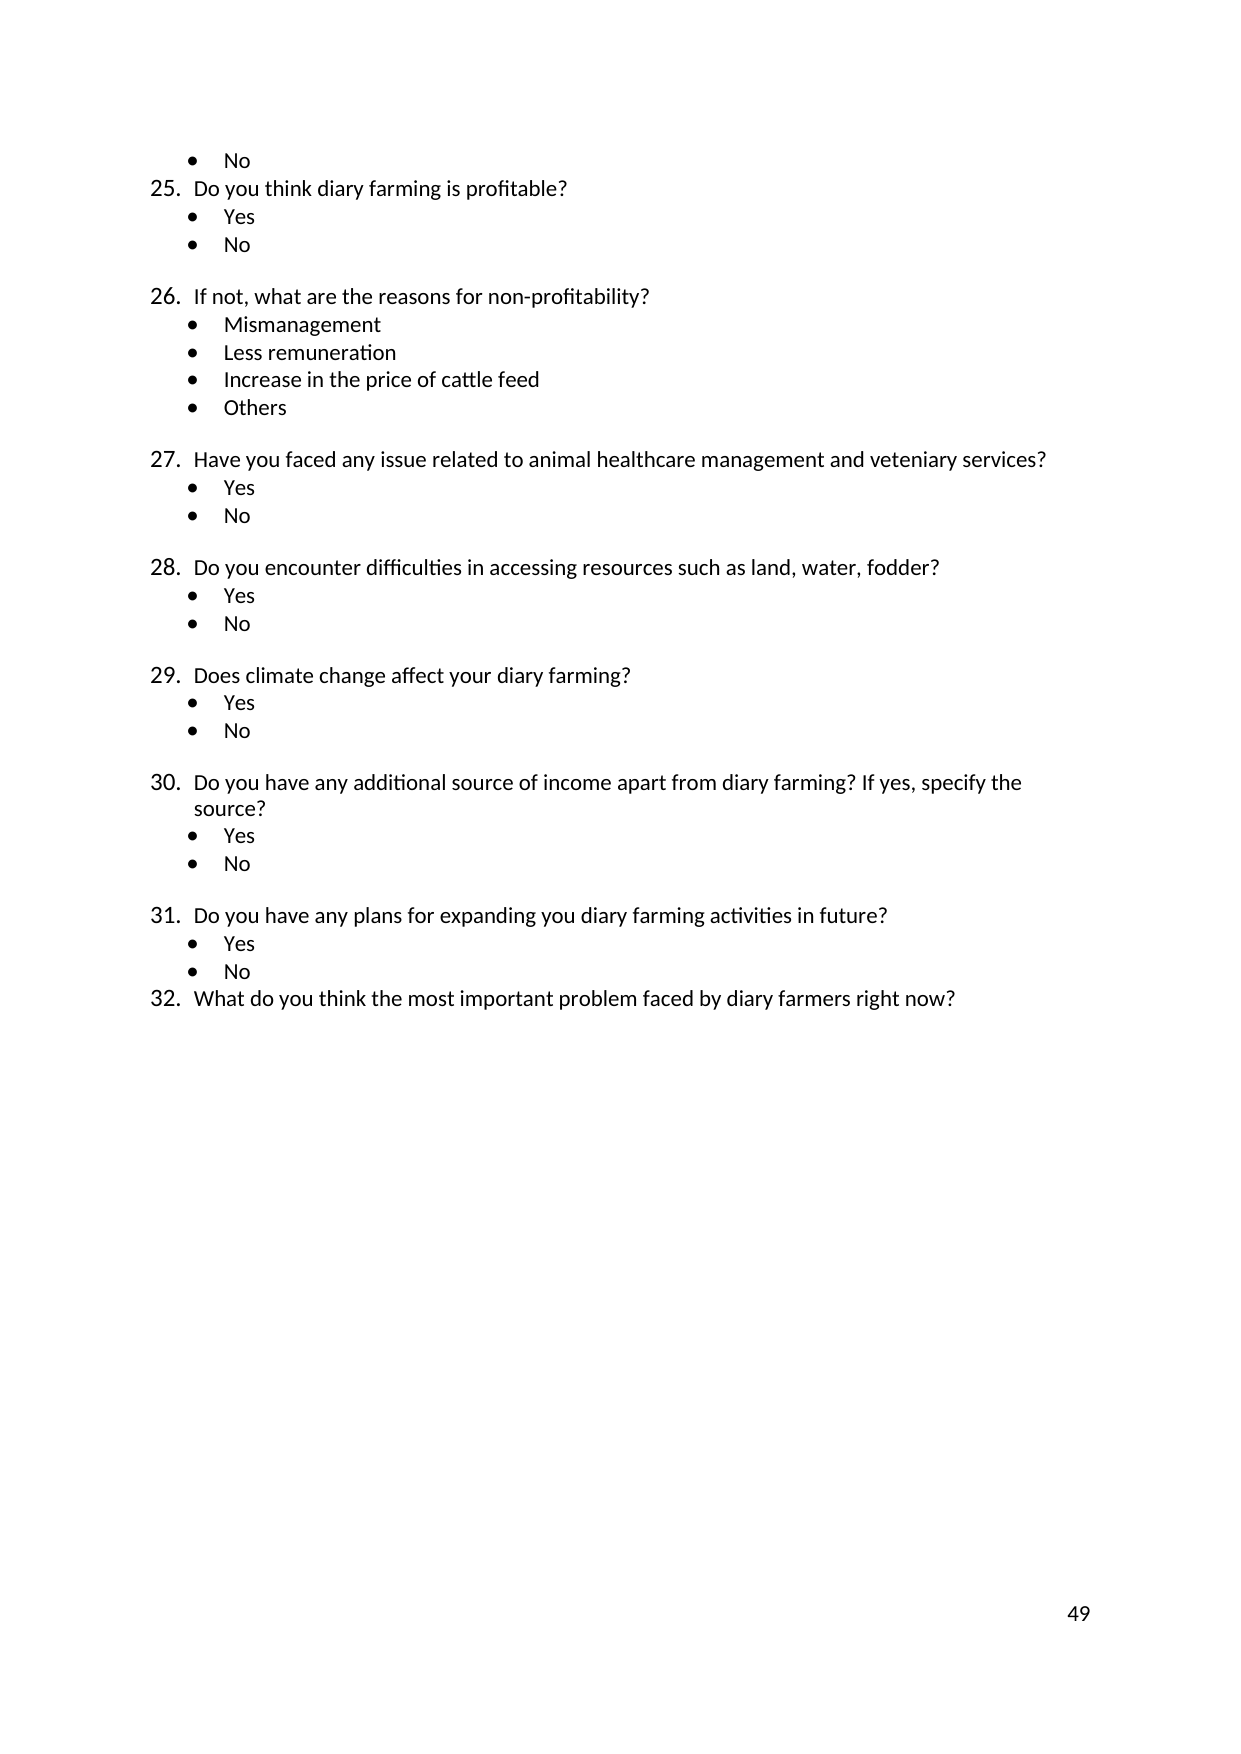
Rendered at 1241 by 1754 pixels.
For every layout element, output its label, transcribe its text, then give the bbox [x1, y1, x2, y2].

list Does climate change affect your diary farming? [150, 664, 1090, 689]
list Yes [186, 692, 1090, 717]
list If not, what are the reasons for non-profitability? [150, 286, 1090, 311]
list Others [186, 397, 1090, 422]
list Yes [186, 477, 1090, 502]
list No [186, 233, 1090, 258]
list Have you faced any issue related to animal healthcare management and veteniary services? [150, 449, 1090, 474]
list What do you think the most important problem faced by diary farmers right now? [150, 988, 1090, 1013]
list No [186, 150, 1090, 175]
list No [186, 853, 1090, 878]
list No [186, 960, 1090, 985]
list Increase in the price of cattle feed [186, 369, 1090, 394]
list Yes [186, 584, 1090, 609]
list Do you think diary farming is profitable? [150, 178, 1090, 203]
list Yes [186, 932, 1090, 957]
list No [186, 504, 1090, 529]
list Yes [186, 206, 1090, 231]
list Less remuneration [186, 341, 1090, 366]
list Do you encounter difficulties in accessing resources such as land, water, fodder? [150, 557, 1090, 582]
list No [186, 720, 1090, 745]
list Mismanagement [186, 313, 1090, 338]
list Do you have any plans for expanding you diary farming activities in future? [150, 905, 1090, 930]
list Do you have any additional source of income apart from diary farming? If yes, specify the source? [150, 772, 1090, 822]
list No [186, 612, 1090, 637]
list Yes [186, 825, 1090, 850]
